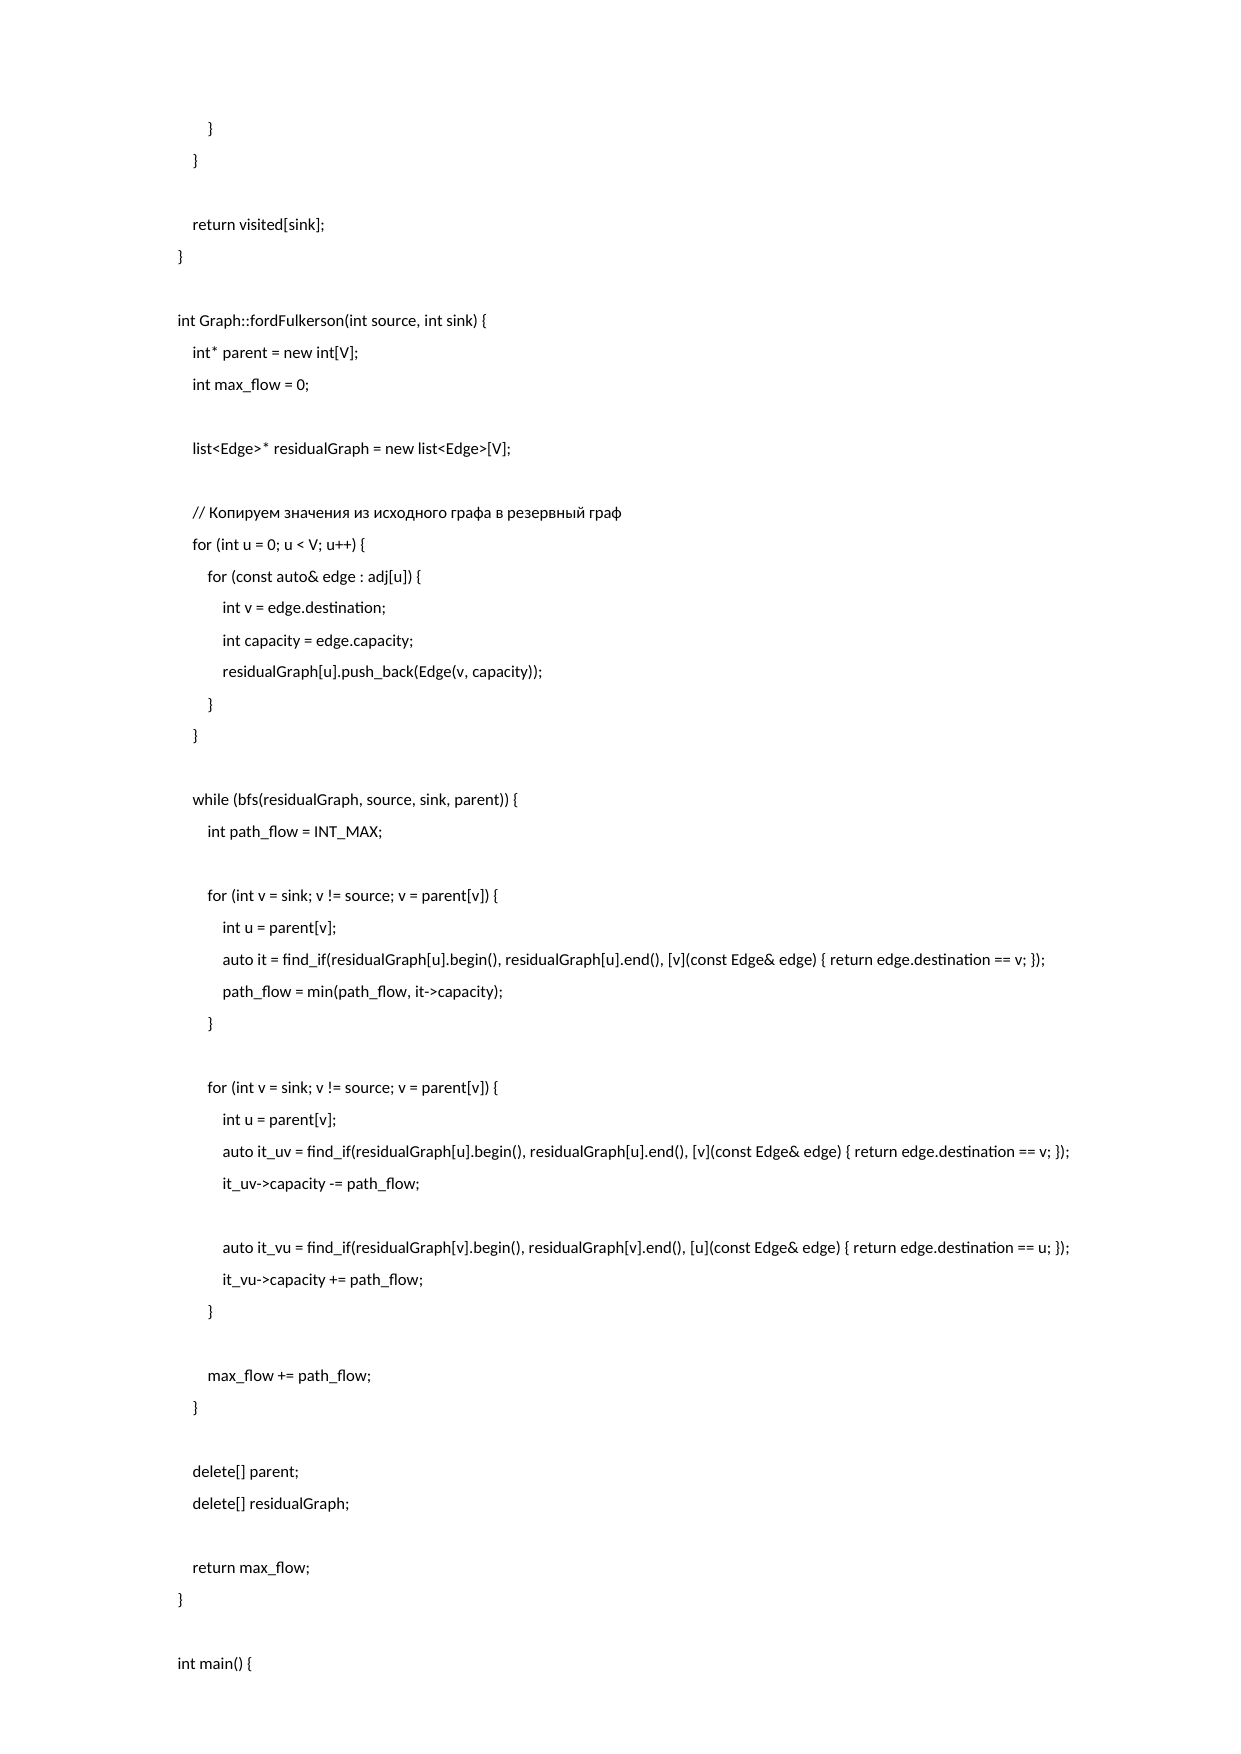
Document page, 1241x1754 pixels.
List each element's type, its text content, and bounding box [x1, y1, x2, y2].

text auto it_vu = find_if(residualGraph[v].begin(), residualGraph[v].end(), [u](const Edge& edge) { return edge.destination == u; }); [177, 1237, 1152, 1258]
text } [177, 1301, 1152, 1322]
text delete[] parent; [177, 1461, 1152, 1482]
text int path_flow = INT_MAX; [177, 822, 1152, 842]
text } [177, 1589, 1152, 1609]
text int Graph::fordFulkerson(int source, int sink) { [177, 310, 1152, 330]
text delete[] residualGraph; [177, 1493, 1152, 1513]
text int u = parent[v]; [177, 1109, 1152, 1130]
text for (int u = 0; u < V; u++) { [177, 534, 1152, 554]
text int u = parent[v]; [177, 918, 1152, 938]
text list<Edge>* residualGraph = new list<Edge>[V]; [177, 438, 1152, 458]
text auto it_uv = find_if(residualGraph[u].begin(), residualGraph[u].end(), [v](const Edge& edge) { return edge.destination == v; }); [177, 1141, 1152, 1162]
text } [177, 1397, 1152, 1418]
text for (const auto& edge : adj[u]) { [177, 566, 1152, 586]
text } [177, 246, 1152, 266]
text int max_flow = 0; [177, 374, 1152, 394]
text path_flow = min(path_flow, it->capacity); [177, 982, 1152, 1002]
text return max_flow; [177, 1557, 1152, 1577]
text // Копируем значения из исходного графа в резервный граф [177, 502, 1152, 522]
text } [177, 1013, 1152, 1034]
text int* parent = new int[V]; [177, 342, 1152, 362]
text it_vu->capacity += path_flow; [177, 1269, 1152, 1290]
text int capacity = edge.capacity; [177, 630, 1152, 650]
text } [177, 118, 1152, 138]
text } [177, 726, 1152, 746]
text return visited[sink]; [177, 214, 1152, 234]
text } [177, 694, 1152, 714]
text it_uv->capacity -= path_flow; [177, 1173, 1152, 1194]
text max_flow += path_flow; [177, 1365, 1152, 1386]
text int main() { [177, 1653, 1152, 1673]
text auto it = find_if(residualGraph[u].begin(), residualGraph[u].end(), [v](const Edge& edge) { return edge.destination == v; }); [177, 949, 1152, 970]
text } [177, 150, 1152, 170]
text residualGraph[u].push_back(Edge(v, capacity)); [177, 662, 1152, 682]
text int v = edge.destination; [177, 598, 1152, 618]
text while (bfs(residualGraph, source, sink, parent)) { [177, 790, 1152, 810]
text for (int v = sink; v != source; v = parent[v]) { [177, 1077, 1152, 1098]
text for (int v = sink; v != source; v = parent[v]) { [177, 886, 1152, 906]
